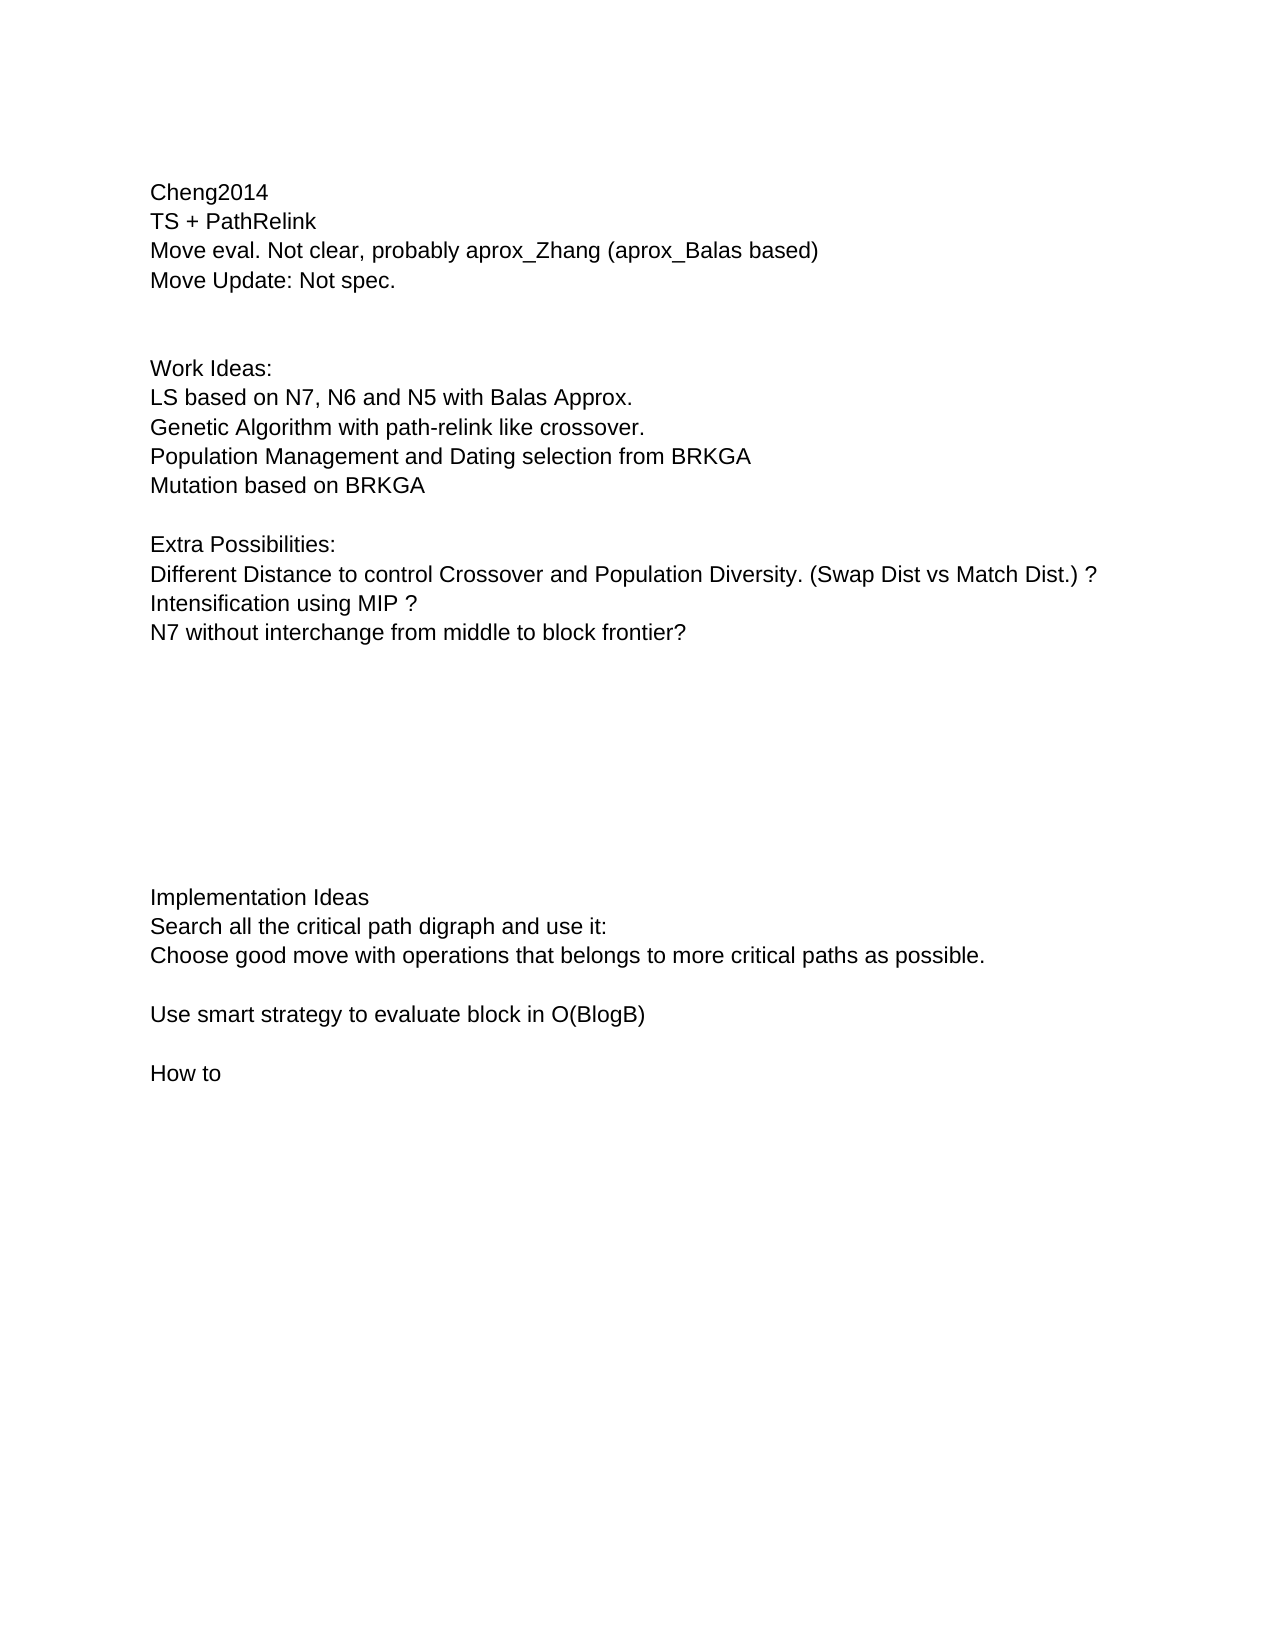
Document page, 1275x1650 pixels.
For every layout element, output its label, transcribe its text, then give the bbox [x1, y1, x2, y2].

text Cheng2014 [150, 179, 1125, 205]
text Search all the critical path digraph and use it: [150, 914, 1125, 939]
text Choose good move with operations that belongs to more critical paths as possible. [150, 943, 1125, 969]
text Work Ideas: [150, 356, 1125, 381]
text Extra Possibilities: [150, 532, 1125, 557]
text Genetic Algorithm with path-relink like crossover. [150, 414, 1125, 440]
text Mutation based on BRKGA [150, 473, 1125, 499]
text Different Distance to control Crossover and Population Diversity. (Swap Dist vs Match Dist.) ? [150, 561, 1125, 587]
text Move eval. Not clear, probably aprox_Zhang (aprox_Balas based) [150, 238, 1125, 264]
text Intensification using MIP ? [150, 591, 1125, 616]
text Use smart strategy to evaluate block in O(BlogB) [150, 1002, 1125, 1027]
text TS + PathRelink [150, 209, 1125, 234]
text How to [150, 1061, 1125, 1086]
text LS based on N7, N6 and N5 with Balas Approx. [150, 385, 1125, 411]
text Population Management and Dating selection from BRKGA [150, 444, 1125, 469]
text Move Update: Not spec. [150, 267, 1125, 293]
text N7 without interchange from middle to block frontier? [150, 620, 1125, 646]
text Implementation Ideas [150, 884, 1125, 910]
